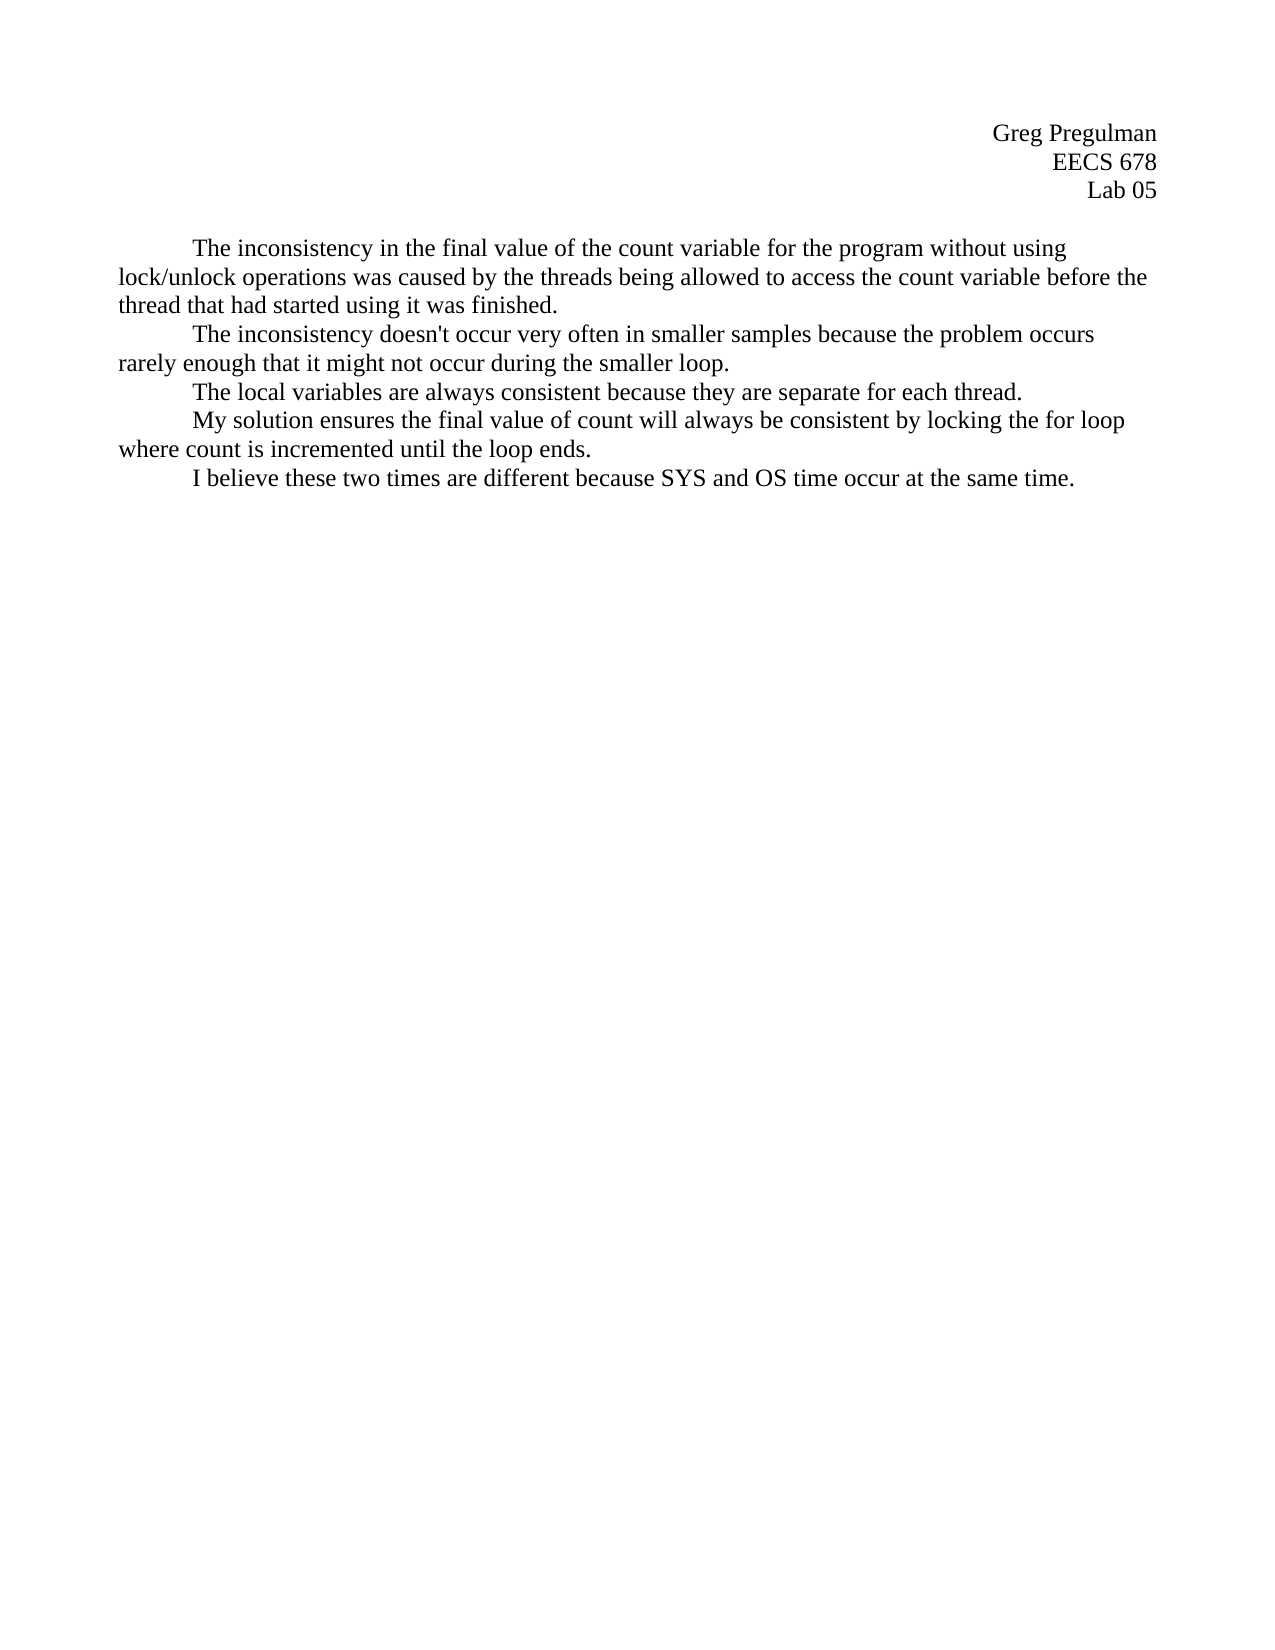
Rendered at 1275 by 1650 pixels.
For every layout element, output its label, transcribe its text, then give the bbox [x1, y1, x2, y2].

text Greg Pregulman [118, 118, 1157, 147]
text The inconsistency doesn't occur very often in smaller samples because the problem occurs rarely enough that it might not occur during the smaller loop. [118, 319, 1157, 377]
text The local variables are always consistent because they are separate for each thread. [118, 377, 1157, 406]
text EECS 678 [118, 147, 1157, 176]
text Lab 05 [118, 176, 1157, 204]
text My solution ensures the final value of count will always be consistent by locking the for loop where count is incremented until the loop ends. [118, 406, 1157, 463]
text The inconsistency in the final value of the count variable for the program without using lock/unlock operations was caused by the threads being allowed to access the count variable before the thread that had started using it was finished. [118, 233, 1157, 319]
text I believe these two times are different because SYS and OS time occur at the same time. [118, 463, 1157, 492]
